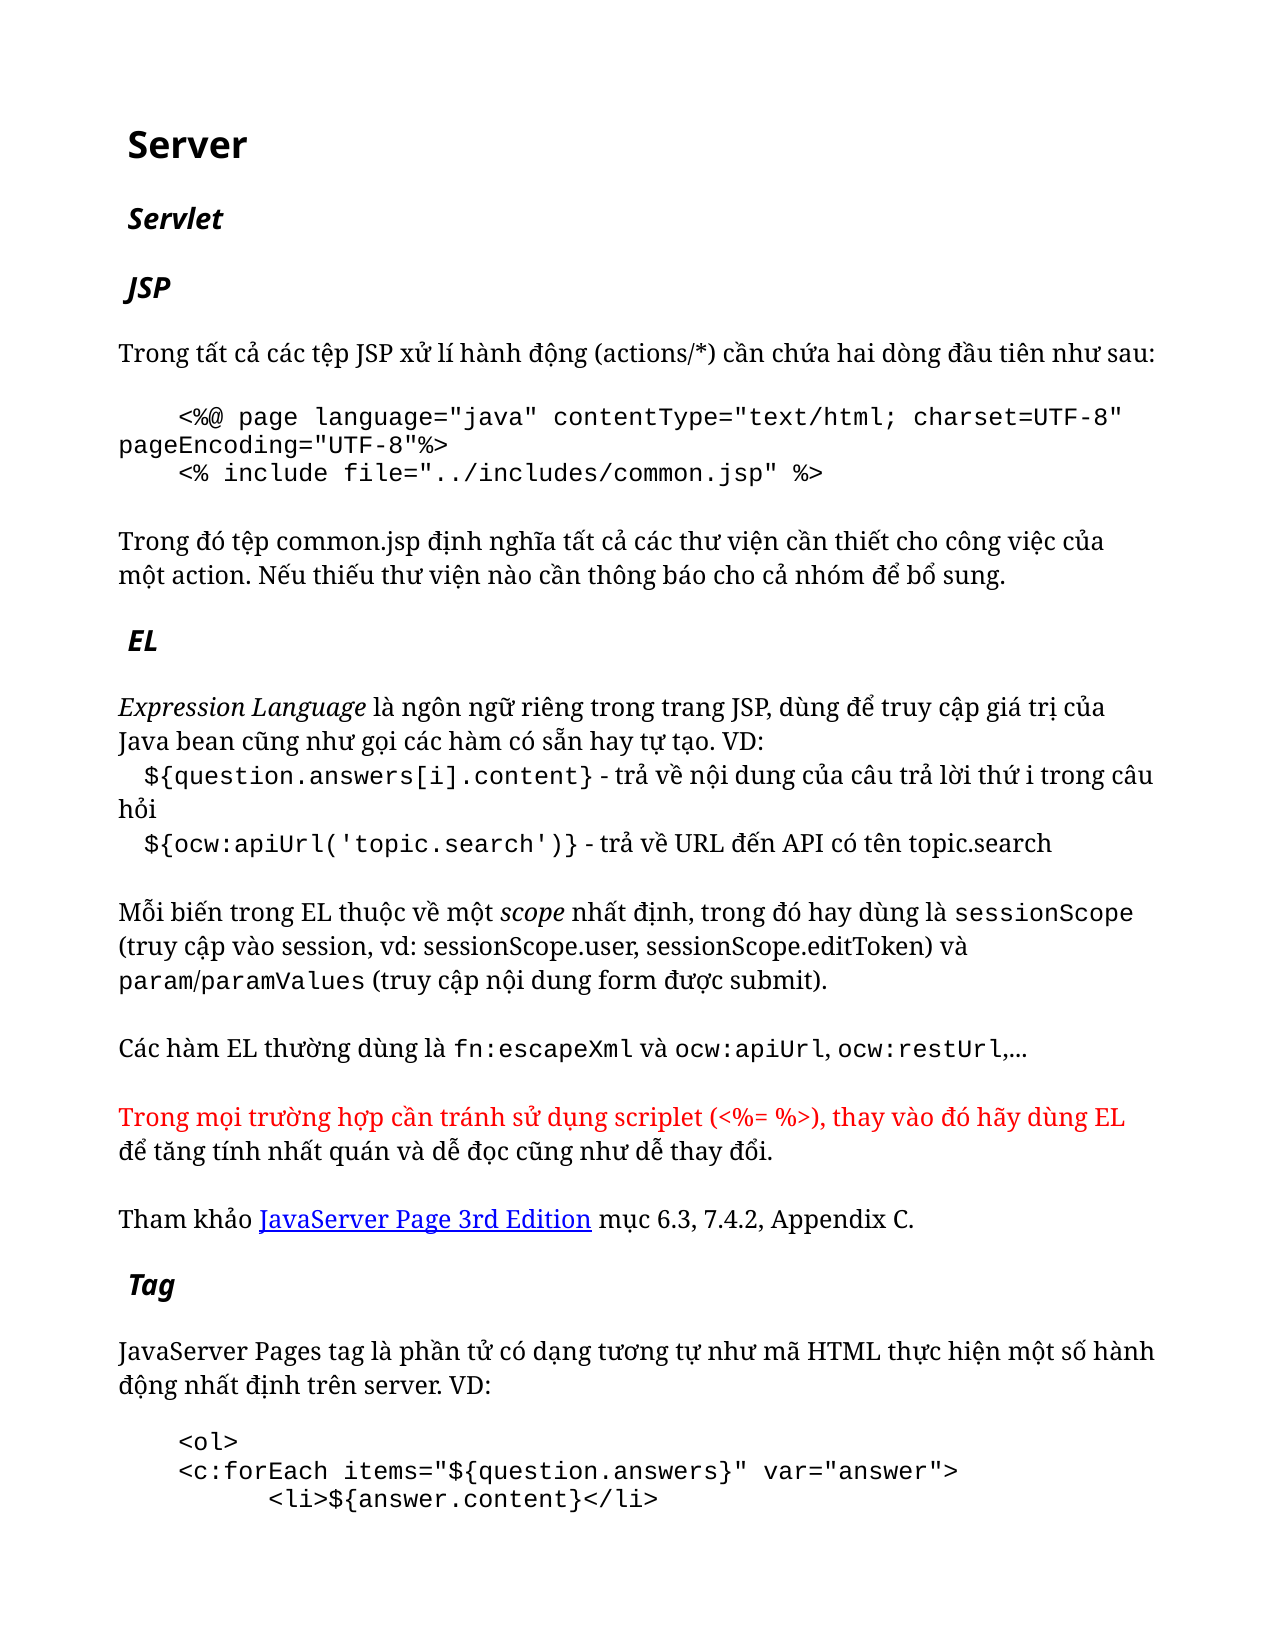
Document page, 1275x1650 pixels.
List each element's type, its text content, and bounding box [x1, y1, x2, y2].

subtitle Server [127, 118, 1147, 169]
subtitle Servlet [127, 198, 1147, 238]
subtitle Tag [127, 1264, 1147, 1304]
subtitle JSP [127, 267, 1147, 307]
subtitle EL [127, 621, 1147, 660]
text Expression Language là ngôn ngữ riêng trong trang JSP, dùng để truy cập giá trị của Java bean cũng như gọi các hàm có sẵn hay tự tạo. VD: ${question.answers[i].content} - trả về nội dung của câu trả lời thứ i trong câu hỏi ${ocw:apiUrl('topic.search')} - trả về URL đến API có tên topic.search Mỗi biến trong EL thuộc về một scope nhất định, trong đó hay dùng là sessionScope (truy cập vào session, vd: sessionScope.user, sessionScope.editToken) và param/paramValues (truy cập nội dung form được submit). Các hàm EL thường dùng là fn:escapeXml và ocw:apiUrl, ocw:restUrl,... Trong mọi trường hợp cần tránh sử dụng scriplet (<%= %>), thay vào đó hãy dùng EL để tăng tính nhất quán và dễ đọc cũng như dễ thay đổi. Tham khảo JavaServer Page 3rd Edition mục 6.3, 7.4.2, Appendix C. [118, 689, 1157, 1235]
text JavaServer Pages tag là phần tử có dạng tương tự như mã HTML thực hiện một số hành động nhất định trên server. VD: <ol> <c:forEach items="${question.answers}" var="answer"> <li>${answer.content}</li> [118, 1333, 1157, 1515]
text Trong tất cả các tệp JSP xử lí hành động (actions/*) cần chứa hai dòng đầu tiên như sau: <%@ page language="java" contentType="text/html; charset=UTF-8" pageEncoding="UTF-8"%> <% include file="../includes/common.jsp" %> Trong đó tệp common.jsp định nghĩa tất cả các thư viện cần thiết cho công việc của một action. Nếu thiếu thư viện nào cần thông báo cho cả nhóm để bổ sung. [118, 336, 1157, 591]
